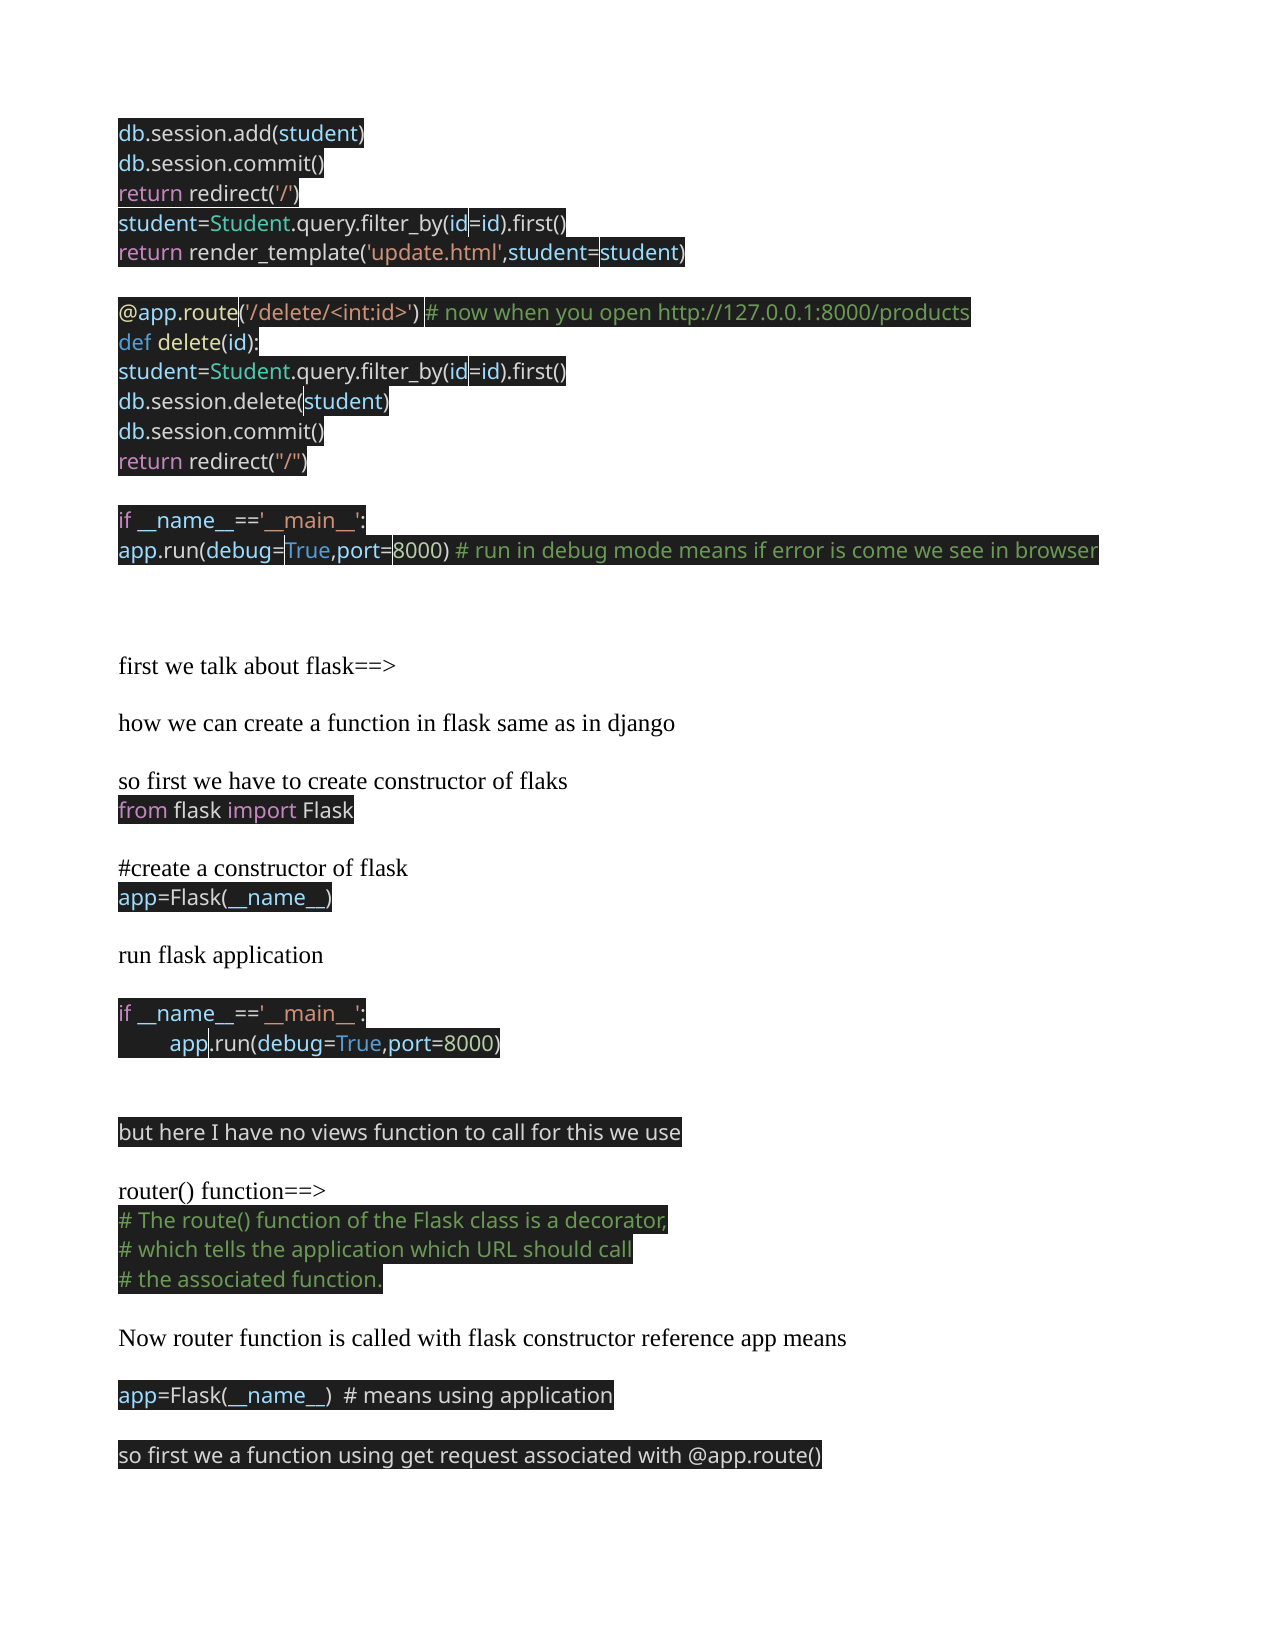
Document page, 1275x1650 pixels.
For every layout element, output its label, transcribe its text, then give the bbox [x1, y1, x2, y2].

text app=Flask(__name__) [118, 882, 1157, 912]
text router() function==> [118, 1176, 1157, 1204]
text app.run(debug=True,port=8000) [118, 1028, 1157, 1058]
text return render_template('update.html',student=student) [118, 237, 1157, 267]
text db.session.commit() [118, 148, 1157, 178]
text app=Flask(__name__) # means using application [118, 1380, 1157, 1410]
text return redirect('/') [118, 178, 1157, 207]
text if __name__=='__main__': [118, 998, 1157, 1028]
text from flask import Flask [118, 795, 1157, 824]
text but here I have no views function to call for this we use [118, 1117, 1157, 1147]
text so first we a function using get request associated with @app.route() [118, 1440, 1157, 1469]
text @app.route('/delete/<int:id>') # now when you open http://127.0.0.1:8000/products [118, 297, 1157, 327]
text def delete(id): [118, 327, 1157, 356]
text so first we have to create constructor of flaks [118, 766, 1157, 795]
text student=Student.query.filter_by(id=id).first() [118, 207, 1157, 237]
text app.run(debug=True,port=8000) # run in debug mode means if error is come we see in browser [118, 535, 1157, 565]
text Now router function is called with flask constructor reference app means [118, 1323, 1157, 1351]
text db.session.add(student) [118, 118, 1157, 148]
text run flask application [118, 941, 1157, 969]
text db.session.delete(student) [118, 386, 1157, 416]
text #create a constructor of flask [118, 853, 1157, 882]
text # which tells the application which URL should call [118, 1234, 1157, 1264]
text first we talk about flask==> [118, 651, 1157, 680]
text student=Student.query.filter_by(id=id).first() [118, 356, 1157, 386]
text db.session.commit() [118, 416, 1157, 446]
text # the associated function. [118, 1264, 1157, 1294]
text if __name__=='__main__': [118, 505, 1157, 535]
text return redirect("/") [118, 446, 1157, 476]
text # The route() function of the Flask class is a decorator, [118, 1204, 1157, 1234]
text how we can create a function in flask same as in django [118, 708, 1157, 737]
